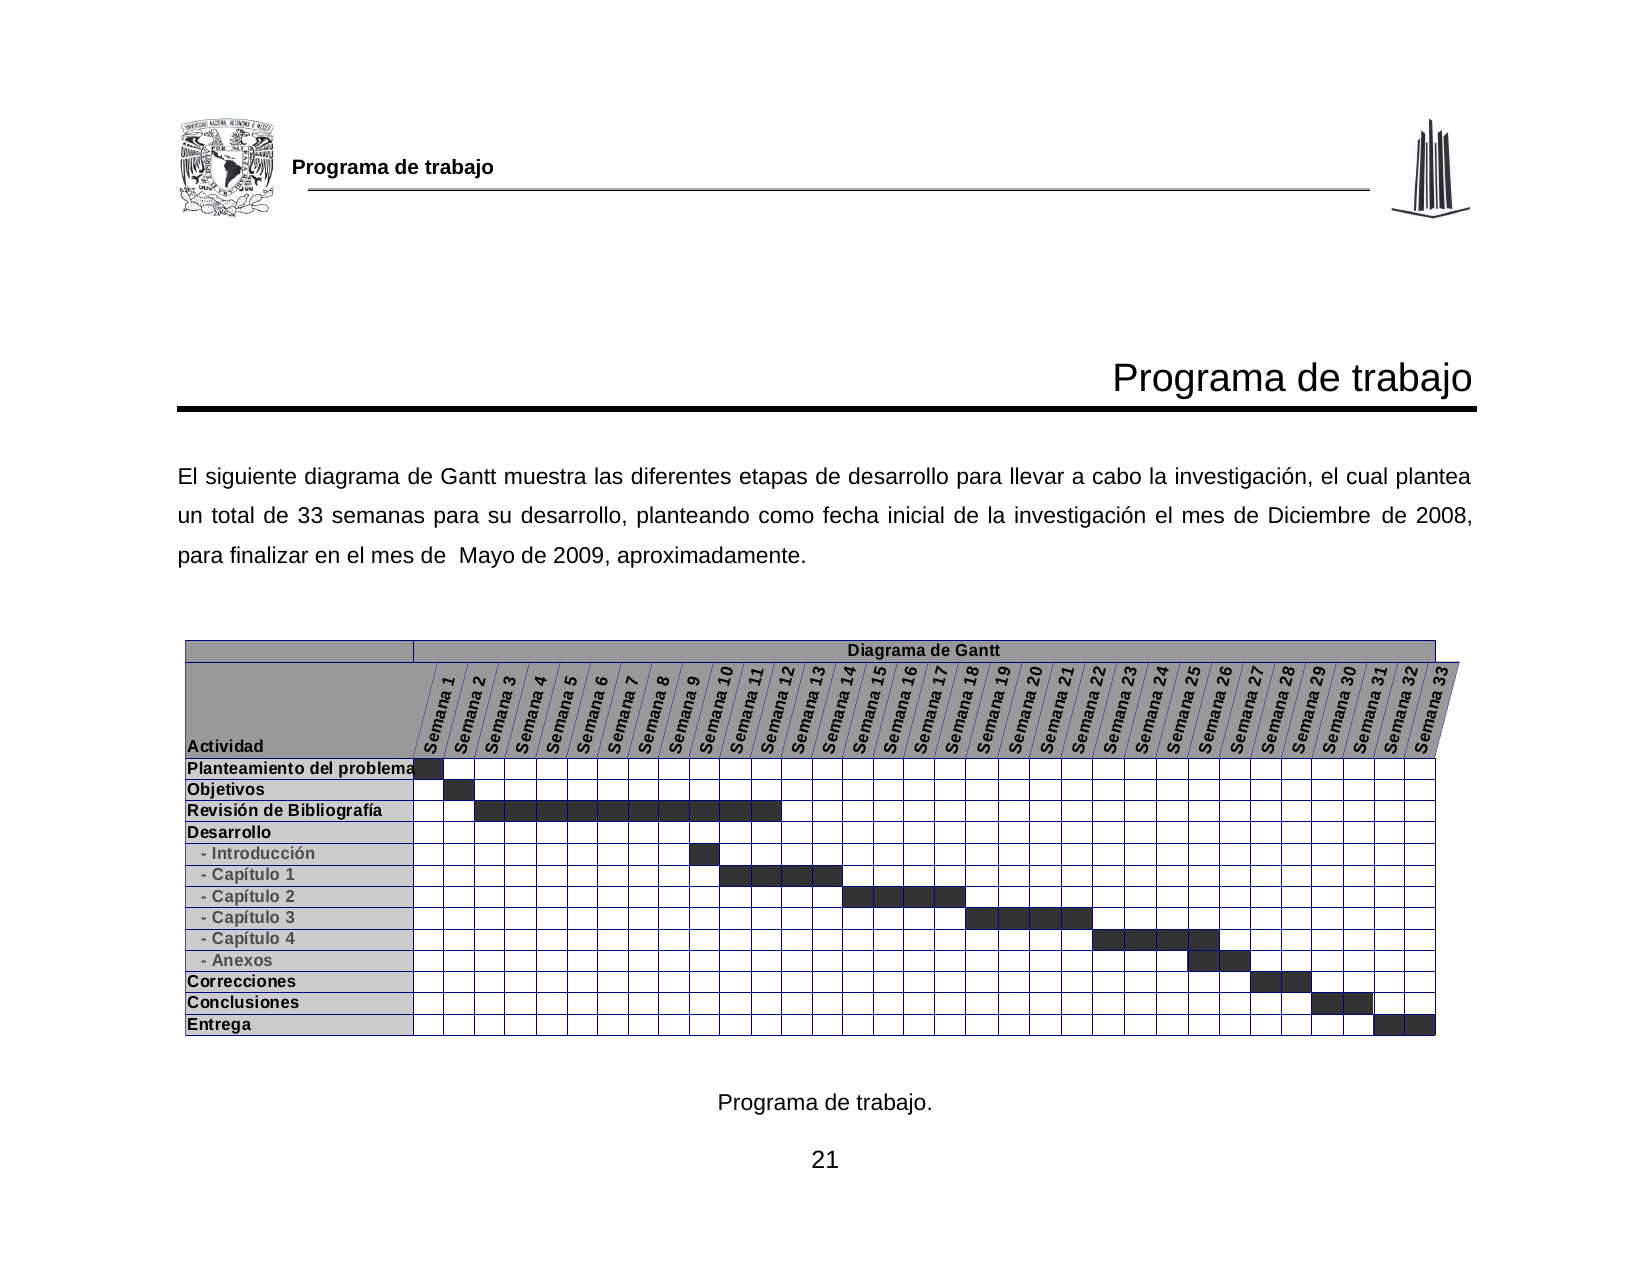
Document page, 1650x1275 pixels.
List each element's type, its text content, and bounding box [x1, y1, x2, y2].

text Programa de trabajo [177, 355, 1473, 400]
picture [1391, 214, 1470, 222]
text Programa de trabajo. [177, 1089, 1473, 1115]
text El siguiente diagrama de Gantt muestra las diferentes etapas de desarrollo para llevar a cabo la investigación, el cual plantea un total de 33 semanas para su desarrollo, planteando como fecha inicial de la investigación el mes de Diciembre de 2008, para finalizar en el mes de Mayo de 2009, aproximadamente. [177, 463, 1473, 568]
